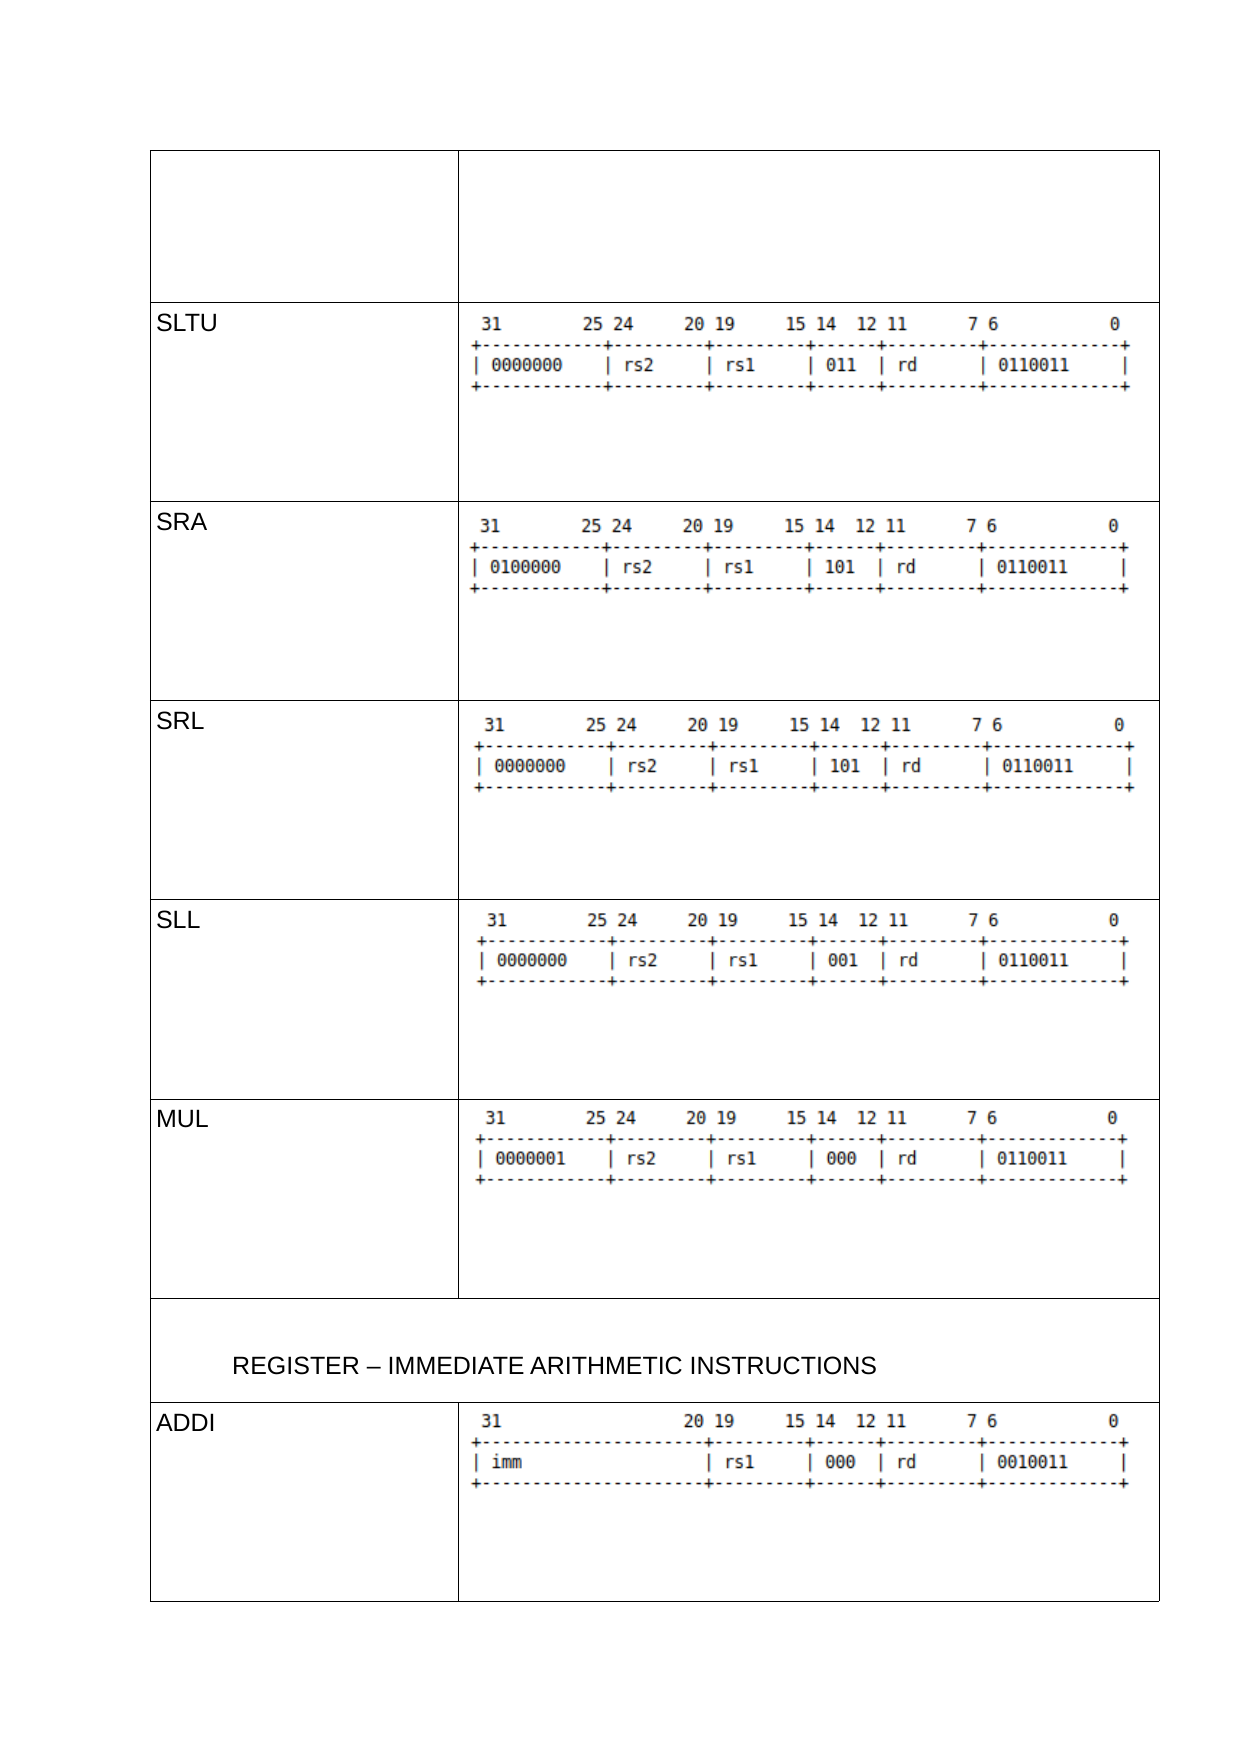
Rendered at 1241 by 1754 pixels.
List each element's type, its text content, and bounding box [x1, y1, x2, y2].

table_cell [459, 1403, 1159, 1601]
table_cell [459, 701, 1159, 899]
table_cell [459, 502, 1159, 700]
picture [464, 706, 1149, 809]
table_cell MUL [151, 1100, 458, 1298]
table_cell SLTU [151, 303, 458, 501]
table_cell SLL [151, 900, 458, 1098]
picture [464, 1407, 1149, 1505]
table_cell REGISTER – IMMEDIATE ARITHMETIC INSTRUCTIONS [151, 1299, 1159, 1402]
table_cell ADDI [151, 1403, 458, 1601]
picture [464, 905, 1149, 998]
picture [464, 506, 1149, 610]
table_cell SRA [151, 502, 458, 700]
picture [464, 1104, 1149, 1201]
picture [464, 307, 1149, 408]
table_cell [459, 900, 1159, 1098]
table_cell [151, 151, 458, 302]
table_cell [459, 303, 1159, 501]
table_cell SRL [151, 701, 458, 899]
table_cell [459, 151, 1159, 302]
table_cell [459, 1100, 1159, 1298]
